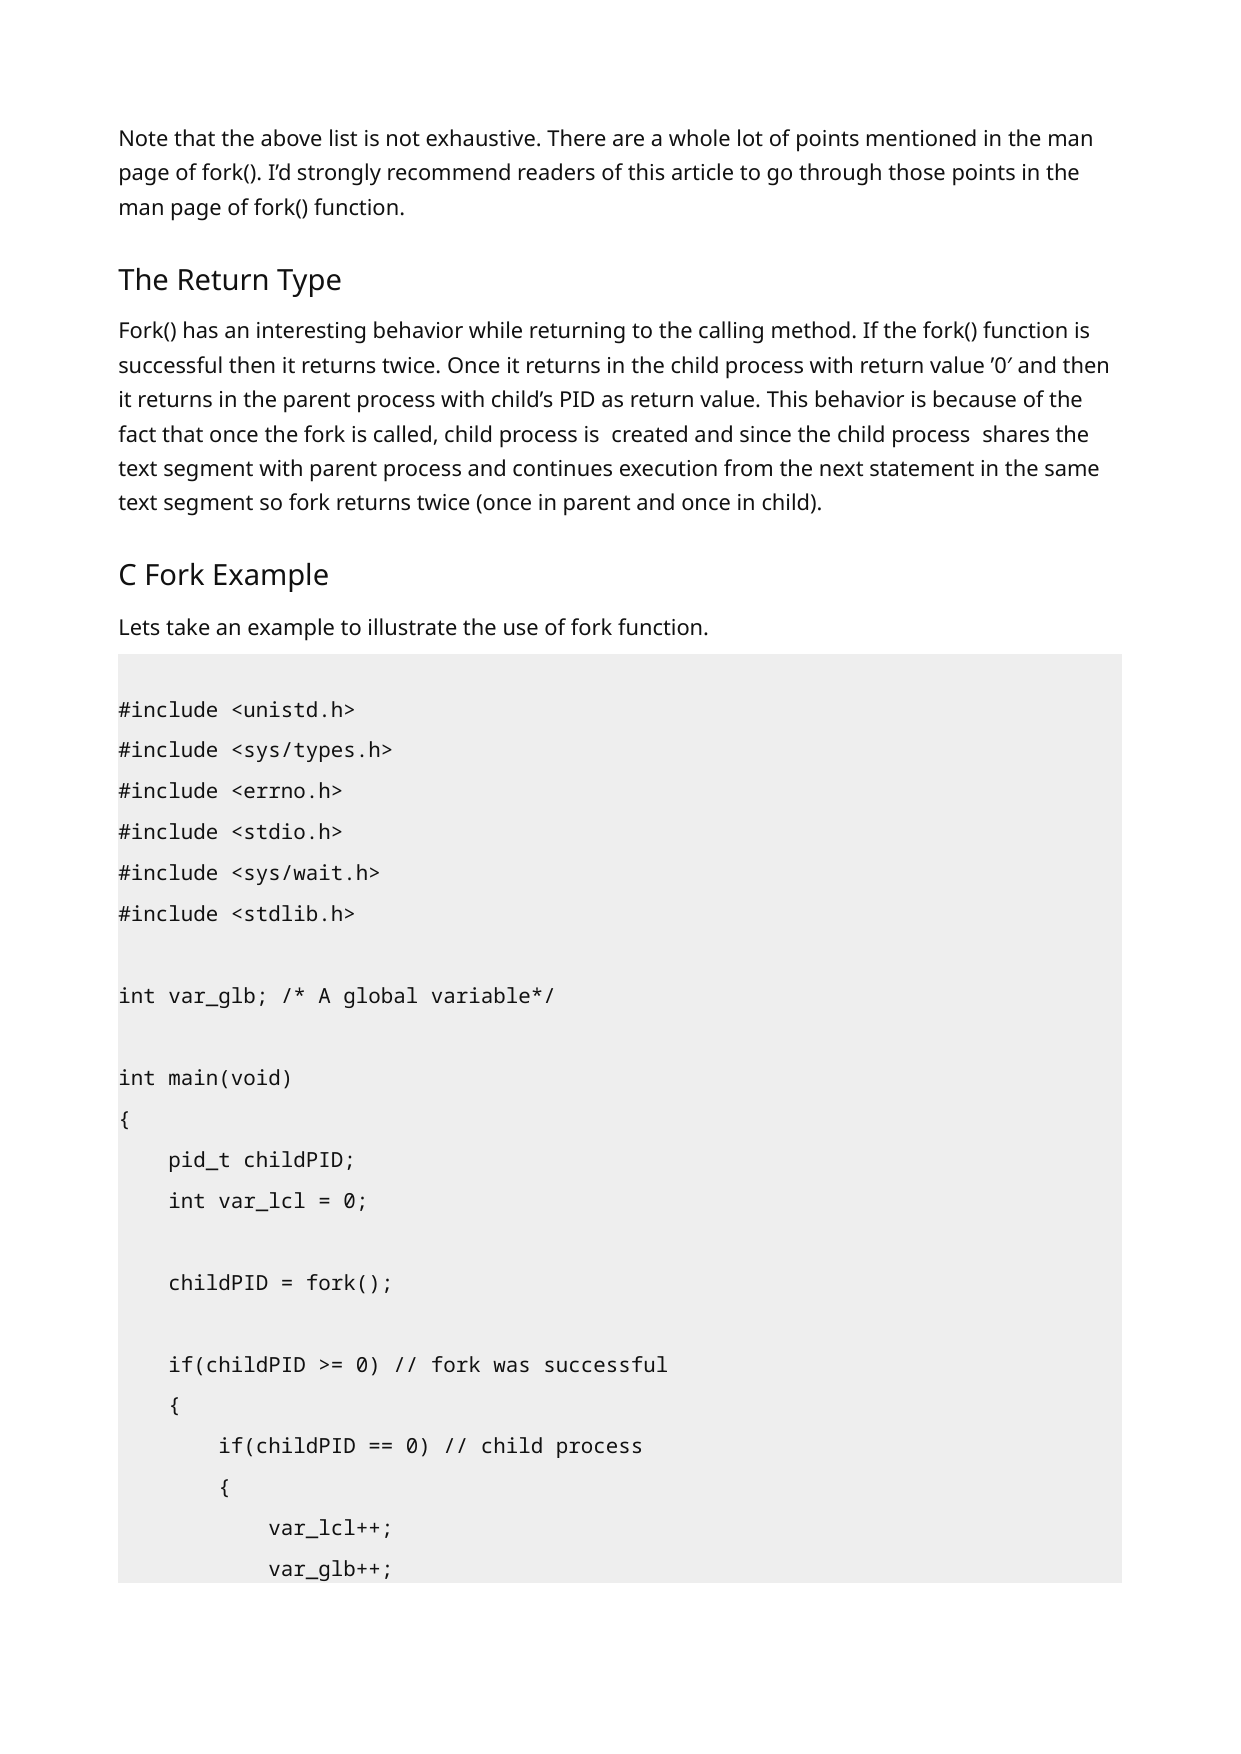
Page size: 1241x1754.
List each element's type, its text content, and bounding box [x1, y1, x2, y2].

text var_lcl++; [118, 1513, 1122, 1542]
text int var_lcl = 0; [118, 1186, 1122, 1214]
text #include <sys/wait.h> [118, 858, 1122, 887]
text #include <stdlib.h> [118, 899, 1122, 928]
text Fork() has an interesting behavior while returning to the calling method. If the fork() function is successful then it returns twice. Once it returns in the child process with return value ’0′ and then it returns in the parent process with child’s PID as return value. This behavior is because of the fact that once the fork is called, child process is created and since the child process shares the text segment with parent process and continues execution from the next statement in the same text segment so fork returns twice (once in parent and once in child). [118, 311, 1122, 517]
text childPID = fork(); [118, 1268, 1122, 1296]
text #include <stdio.h> [118, 817, 1122, 846]
text if(childPID >= 0) // fork was successful [118, 1350, 1122, 1378]
subtitle C Fork Example [118, 555, 1122, 594]
text #include <sys/types.h> [118, 736, 1122, 764]
text int main(void) [118, 1063, 1122, 1092]
text { [118, 1104, 1122, 1132]
text { [118, 1391, 1122, 1419]
subtitle The Return Type [118, 259, 1122, 298]
text var_glb++; [118, 1554, 1122, 1583]
text pid_t childPID; [118, 1145, 1122, 1173]
text Lets take an example to illustrate the use of fork function. [118, 607, 1122, 641]
text int var_glb; /* A global variable*/ [118, 981, 1122, 1010]
text Note that the above list is not exhaustive. There are a whole lot of points mentioned in the man page of fork(). I’d strongly recommend readers of this article to go through those points in the man page of fork() function. [118, 118, 1122, 221]
text { [118, 1472, 1122, 1501]
text #include <unistd.h> [118, 695, 1122, 723]
text #include <errno.h> [118, 777, 1122, 805]
text if(childPID == 0) // child process [118, 1432, 1122, 1460]
